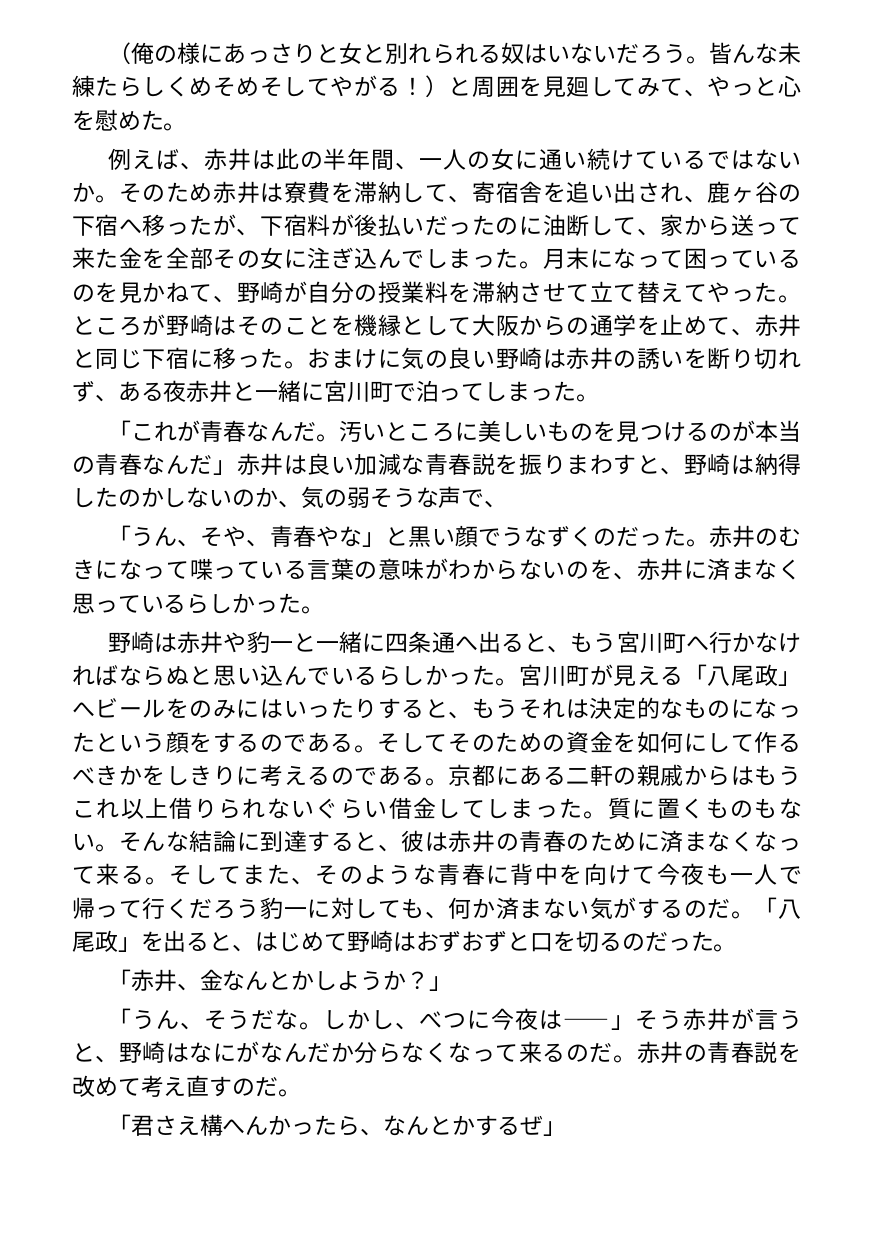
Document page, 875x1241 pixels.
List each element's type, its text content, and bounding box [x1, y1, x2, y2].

text 「うん、そや、青春やな」と黒い顔でうなずくのだった。赤井のむきになって喋っている言葉の意味がわからないのを、赤井に済まなく思っているらしかった。 [72, 519, 802, 619]
text （俺の様にあっさりと女と別れられる奴はいないだろう。皆んな未練たらしくめそめそしてやがる！）と周囲を見廻してみて、やっと心を慰めた。 [72, 36, 802, 136]
text 「君さえ構へんかったら、なんとかするぜ」 [72, 1108, 802, 1141]
text 「赤井、金なんとかしようか？」 [72, 963, 802, 996]
text 例えば、赤井は此の半年間、一人の女に通い続けているではないか。そのため赤井は寮費を滞納して、寄宿舎を追い出され、鹿ヶ谷の下宿へ移ったが、下宿料が後払いだったのに油断して、家から送って来た金を全部その女に注ぎ込んでしまった。月末になって困っているのを見かねて、野崎が自分の授業料を滞納させて立て替えてやった。ところが野崎はそのことを機縁として大阪からの通学を止めて、赤井と同じ下宿に移った。おまけに気の良い野崎は赤井の誘いを断り切れず、ある夜赤井と一緒に宮川町で泊ってしまった。 [72, 142, 802, 407]
text 野崎は赤井や豹一と一緒に四条通へ出ると、もう宮川町へ行かなければならぬと思い込んでいるらしかった。宮川町が見える「八尾政」へビールをのみにはいったりすると、もうそれは決定的なものになったという顔をするのである。そしてそのための資金を如何にして作るべきかをしきりに考えるのである。京都にある二軒の親戚からはもうこれ以上借りられないぐらい借金してしまった。質に置くものもない。そんな結論に到達すると、彼は赤井の青春のために済まなくなって来る。そしてまた、そのような青春に背中を向けて今夜も一人で帰って行くだろう豹一に対しても、何か済まない気がするのだ。「八尾政」を出ると、はじめて野崎はおずおずと口を切るのだった。 [72, 625, 802, 957]
text 「これが青春なんだ。汚いところに美しいものを見つけるのが本当の青春なんだ」赤井は良い加減な青春説を振りまわすと、野崎は納得したのかしないのか、気の弱そうな声で、 [72, 413, 802, 513]
text 「うん、そうだな。しかし、べつに今夜は――」そう赤井が言うと、野崎はなにがなんだか分らなくなって来るのだ。赤井の青春説を改めて考え直すのだ。 [72, 1002, 802, 1102]
